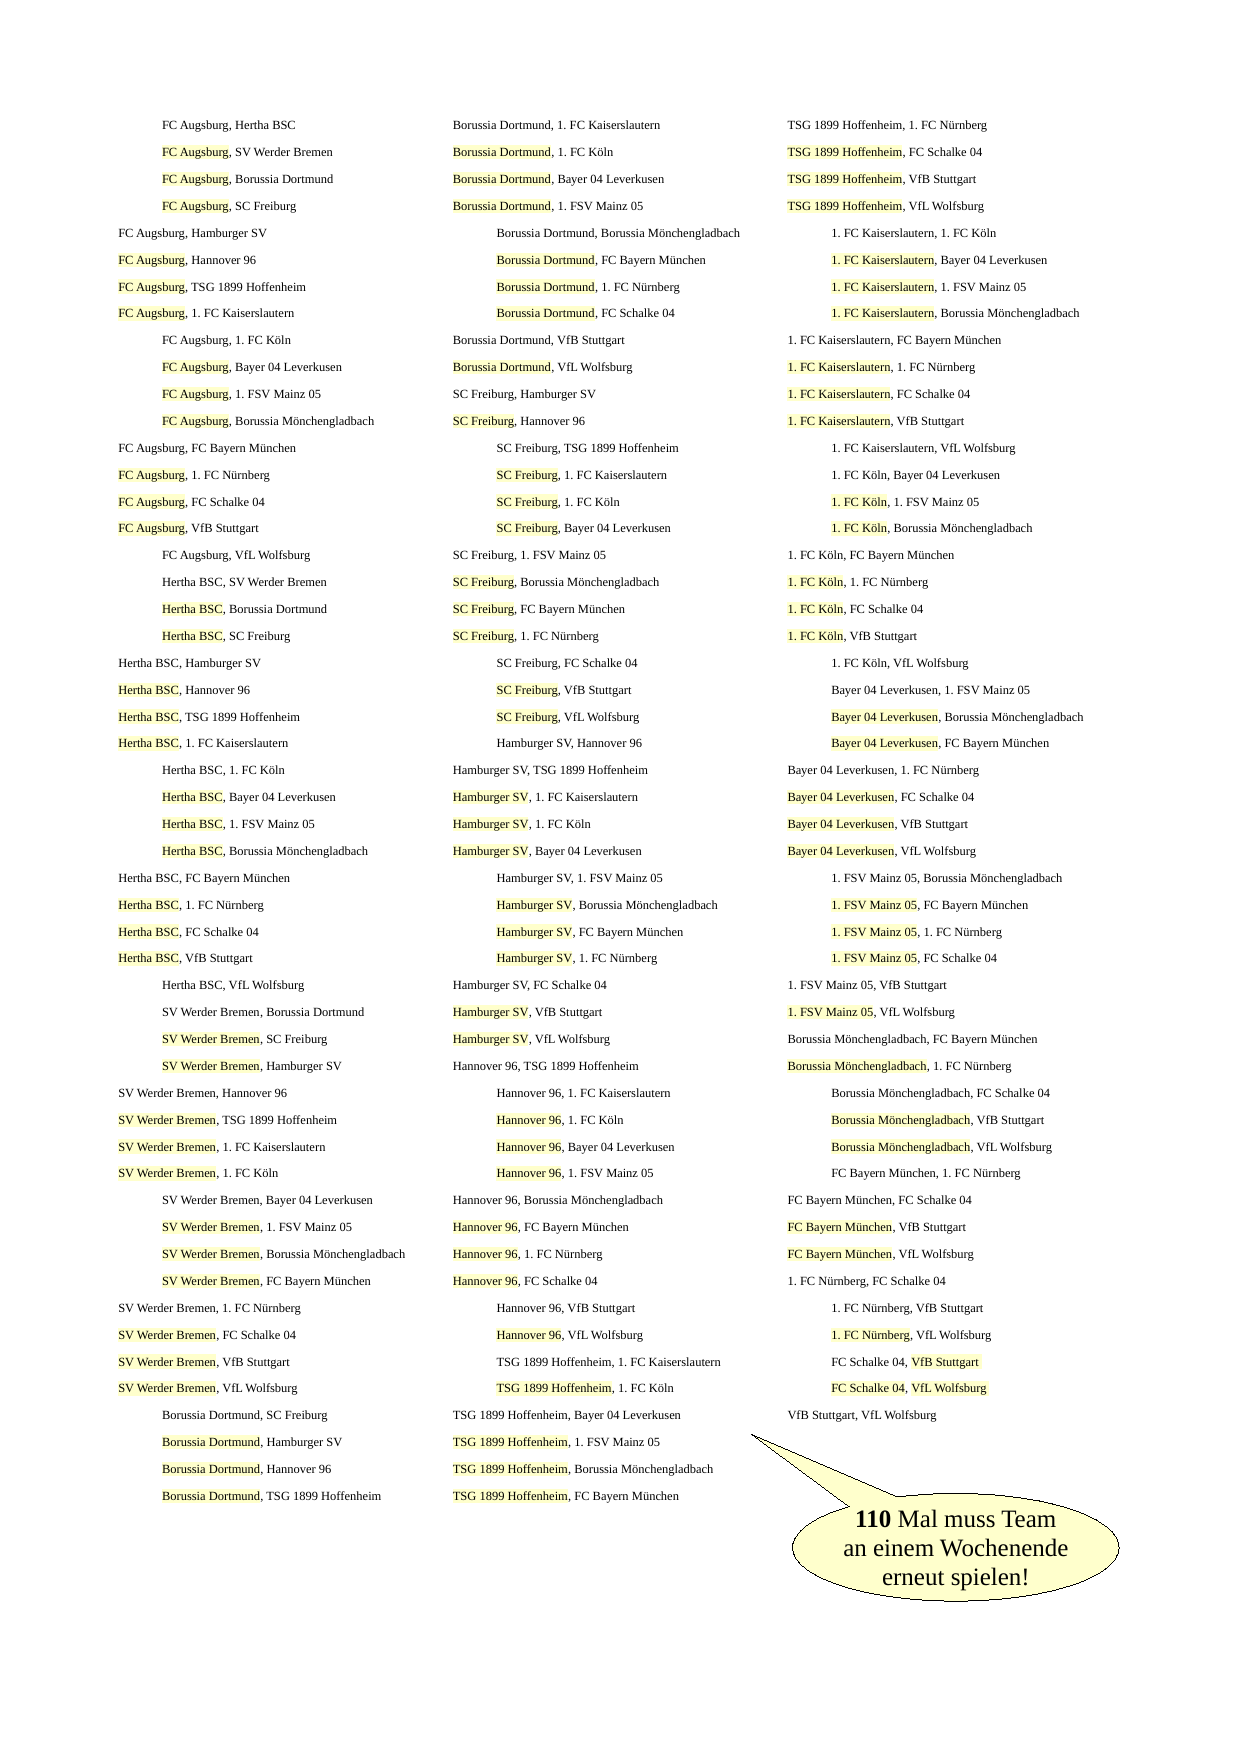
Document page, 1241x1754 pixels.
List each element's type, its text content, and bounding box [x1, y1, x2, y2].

text Hertha BSC, 1. FC Köln [162, 763, 453, 777]
text 1. FC Köln, Borussia Mönchengladbach [831, 521, 1122, 536]
text TSG 1899 Hoffenheim, 1. FC Kaiserslautern [496, 1354, 787, 1369]
text 1. FC Köln, VfB Stuttgart [787, 629, 1122, 643]
text 1. FSV Mainz 05, 1. FC Nürnberg [831, 924, 1122, 939]
text 1. FC Nürnberg, FC Schalke 04 [787, 1274, 1122, 1288]
text SV Werder Bremen, VfL Wolfsburg [118, 1381, 453, 1396]
text 1. FC Kaiserslautern, Bayer 04 Leverkusen [831, 252, 1122, 267]
text Hannover 96, TSG 1899 Hoffenheim [453, 1059, 787, 1073]
text 1. FC Kaiserslautern, VfB Stuttgart [787, 414, 1122, 428]
text Hamburger SV, 1. FC Köln [453, 817, 787, 831]
text Bayer 04 Leverkusen, VfB Stuttgart [787, 817, 1122, 831]
text SV Werder Bremen, Hannover 96 [118, 1086, 453, 1100]
text Bayer 04 Leverkusen, Borussia Mönchengladbach [831, 709, 1122, 724]
text Bayer 04 Leverkusen, 1. FSV Mainz 05 [831, 682, 1122, 697]
text Hertha BSC, VfL Wolfsburg [162, 978, 453, 992]
text Borussia Dortmund, 1. FC Köln [453, 145, 787, 159]
text Hertha BSC, Bayer 04 Leverkusen [162, 790, 453, 804]
text Borussia Mönchengladbach, FC Schalke 04 [831, 1086, 1122, 1100]
text Hertha BSC, Borussia Dortmund [162, 602, 453, 616]
text SC Freiburg, TSG 1899 Hoffenheim [496, 441, 787, 455]
text 1. FSV Mainz 05, VfB Stuttgart [787, 978, 1122, 992]
text VfB Stuttgart, VfL Wolfsburg [787, 1408, 1122, 1422]
text FC Augsburg, FC Bayern München [118, 441, 453, 455]
text Hamburger SV, VfL Wolfsburg [453, 1032, 787, 1046]
text 1. FC Nürnberg, VfL Wolfsburg [831, 1327, 1122, 1342]
text SC Freiburg, FC Bayern München [453, 602, 787, 616]
text SV Werder Bremen, TSG 1899 Hoffenheim [118, 1112, 453, 1127]
text SV Werder Bremen, FC Bayern München [162, 1274, 453, 1288]
text SV Werder Bremen, 1. FC Kaiserslautern [118, 1139, 453, 1154]
text Hertha BSC, Hamburger SV [118, 656, 453, 670]
text Hertha BSC, 1. FC Kaiserslautern [118, 736, 453, 751]
text FC Augsburg, Bayer 04 Leverkusen [162, 360, 453, 374]
text FC Augsburg, 1. FC Nürnberg [118, 467, 453, 482]
text Bayer 04 Leverkusen, 1. FC Nürnberg [787, 763, 1122, 777]
text SV Werder Bremen, 1. FC Köln [118, 1166, 453, 1181]
text FC Augsburg, SC Freiburg [162, 199, 453, 213]
text Hannover 96, Bayer 04 Leverkusen [496, 1139, 787, 1154]
text Borussia Dortmund, VfL Wolfsburg [453, 360, 787, 374]
text Borussia Dortmund, VfB Stuttgart [453, 333, 787, 347]
text SC Freiburg, 1. FC Köln [496, 494, 787, 509]
text Borussia Dortmund, Borussia Mönchengladbach [496, 226, 787, 240]
text FC Augsburg, Hertha BSC [118, 118, 453, 132]
text 1. FC Kaiserslautern, VfL Wolfsburg [831, 441, 1122, 455]
text FC Augsburg, 1. FSV Mainz 05 [162, 387, 453, 401]
text FC Schalke 04, VfL Wolfsburg [831, 1381, 1122, 1396]
text TSG 1899 Hoffenheim, Borussia Mönchengladbach [453, 1462, 787, 1476]
text TSG 1899 Hoffenheim, 1. FC Köln [496, 1381, 787, 1396]
text 1. FC Nürnberg, VfB Stuttgart [831, 1301, 1122, 1315]
text TSG 1899 Hoffenheim, 1. FC Nürnberg [787, 118, 1122, 132]
text 1. FC Köln, VfL Wolfsburg [831, 656, 1122, 670]
text Hertha BSC, Borussia Mönchengladbach [162, 844, 453, 858]
text FC Bayern München, 1. FC Nürnberg [831, 1166, 1122, 1181]
text Hertha BSC, SC Freiburg [162, 629, 453, 643]
text Borussia Dortmund, Bayer 04 Leverkusen [453, 172, 787, 186]
text Borussia Mönchengladbach, 1. FC Nürnberg [787, 1059, 1122, 1073]
text FC Augsburg, Borussia Dortmund [162, 172, 453, 186]
text 1. FC Köln, FC Schalke 04 [787, 602, 1122, 616]
text FC Bayern München, VfB Stuttgart [787, 1220, 1122, 1234]
text Hertha BSC, TSG 1899 Hoffenheim [118, 709, 453, 724]
text Hamburger SV, FC Bayern München [496, 924, 787, 939]
text 1. FC Köln, 1. FC Nürnberg [787, 575, 1122, 589]
text Borussia Dortmund, FC Bayern München [496, 252, 787, 267]
text Hannover 96, FC Schalke 04 [453, 1274, 787, 1288]
text Hannover 96, 1. FC Kaiserslautern [496, 1086, 787, 1100]
text Hamburger SV, TSG 1899 Hoffenheim [453, 763, 787, 777]
text SC Freiburg, VfB Stuttgart [496, 682, 787, 697]
text Borussia Dortmund, Hamburger SV [162, 1435, 453, 1449]
text FC Augsburg, SV Werder Bremen [162, 145, 453, 159]
text Hertha BSC, 1. FC Nürnberg [118, 897, 453, 912]
text 1. FSV Mainz 05, FC Bayern München [831, 897, 1122, 912]
text Hannover 96, 1. FC Köln [496, 1112, 787, 1127]
text FC Augsburg, VfB Stuttgart [118, 521, 453, 536]
text Hamburger SV, VfB Stuttgart [453, 1005, 787, 1019]
text Hamburger SV, Bayer 04 Leverkusen [453, 844, 787, 858]
text Hamburger SV, Hannover 96 [496, 736, 787, 751]
text SC Freiburg, VfL Wolfsburg [496, 709, 787, 724]
text Hertha BSC, 1. FSV Mainz 05 [162, 817, 453, 831]
text Borussia Dortmund, Hannover 96 [162, 1462, 453, 1476]
text 1. FC Köln, 1. FSV Mainz 05 [831, 494, 1122, 509]
text Borussia Dortmund, FC Schalke 04 [496, 306, 787, 321]
text Hamburger SV, 1. FSV Mainz 05 [496, 871, 787, 885]
text SC Freiburg, Borussia Mönchengladbach [453, 575, 787, 589]
text Hannover 96, 1. FSV Mainz 05 [496, 1166, 787, 1181]
text 1. FC Köln, FC Bayern München [787, 548, 1122, 562]
text Bayer 04 Leverkusen, FC Bayern München [831, 736, 1122, 751]
text 1. FSV Mainz 05, FC Schalke 04 [831, 951, 1122, 966]
text SV Werder Bremen, Hamburger SV [162, 1059, 453, 1073]
text FC Augsburg, FC Schalke 04 [118, 494, 453, 509]
text Hertha BSC, FC Schalke 04 [118, 924, 453, 939]
text Borussia Dortmund, 1. FC Kaiserslautern [453, 118, 787, 132]
text Hannover 96, VfL Wolfsburg [496, 1327, 787, 1342]
text SV Werder Bremen, 1. FC Nürnberg [118, 1301, 453, 1315]
text SC Freiburg, FC Schalke 04 [496, 656, 787, 670]
text Hamburger SV, 1. FC Nürnberg [496, 951, 787, 966]
text Borussia Dortmund, TSG 1899 Hoffenheim [162, 1489, 453, 1503]
text SV Werder Bremen, Bayer 04 Leverkusen [162, 1193, 453, 1207]
text Hertha BSC, Hannover 96 [118, 682, 453, 697]
text TSG 1899 Hoffenheim, 1. FSV Mainz 05 [453, 1435, 770, 1449]
text FC Schalke 04, VfB Stuttgart [831, 1354, 1122, 1369]
text FC Augsburg, Borussia Mönchengladbach [162, 414, 453, 428]
text Hannover 96, VfB Stuttgart [496, 1301, 787, 1315]
text 1. FC Kaiserslautern, Borussia Mönchengladbach [831, 306, 1122, 321]
text SV Werder Bremen, Borussia Mönchengladbach [162, 1247, 453, 1261]
text Hamburger SV, Borussia Mönchengladbach [496, 897, 787, 912]
text 1. FC Köln, Bayer 04 Leverkusen [831, 467, 1122, 482]
text TSG 1899 Hoffenheim, VfL Wolfsburg [787, 199, 1122, 213]
text 1. FC Kaiserslautern, 1. FC Nürnberg [787, 360, 1122, 374]
text SC Freiburg, 1. FC Kaiserslautern [496, 467, 787, 482]
text FC Bayern München, FC Schalke 04 [787, 1193, 1122, 1207]
text SC Freiburg, Bayer 04 Leverkusen [496, 521, 787, 536]
text SV Werder Bremen, VfB Stuttgart [118, 1354, 453, 1369]
text 1. FSV Mainz 05, VfL Wolfsburg [787, 1005, 1122, 1019]
text Hamburger SV, FC Schalke 04 [453, 978, 787, 992]
text 1. FC Kaiserslautern, 1. FC Köln [831, 226, 1122, 240]
text 1. FC Kaiserslautern, 1. FSV Mainz 05 [831, 279, 1122, 294]
text Borussia Dortmund, 1. FSV Mainz 05 [453, 199, 787, 213]
text Borussia Dortmund, SC Freiburg [162, 1408, 453, 1422]
text SV Werder Bremen, SC Freiburg [162, 1032, 453, 1046]
text FC Augsburg, TSG 1899 Hoffenheim [118, 279, 453, 294]
text Hertha BSC, VfB Stuttgart [118, 951, 453, 966]
text FC Augsburg, 1. FC Köln [162, 333, 453, 347]
text Bayer 04 Leverkusen, FC Schalke 04 [787, 790, 1122, 804]
text Bayer 04 Leverkusen, VfL Wolfsburg [787, 844, 1122, 858]
text SC Freiburg, 1. FSV Mainz 05 [453, 548, 787, 562]
text TSG 1899 Hoffenheim, FC Schalke 04 [787, 145, 1122, 159]
text 1. FSV Mainz 05, Borussia Mönchengladbach [831, 871, 1122, 885]
text Borussia Mönchengladbach, VfL Wolfsburg [831, 1139, 1122, 1154]
text Borussia Mönchengladbach, VfB Stuttgart [831, 1112, 1122, 1127]
text 1. FC Kaiserslautern, FC Schalke 04 [787, 387, 1122, 401]
text SV Werder Bremen, FC Schalke 04 [118, 1327, 453, 1342]
text FC Augsburg, Hamburger SV [118, 226, 453, 240]
text Hertha BSC, SV Werder Bremen [162, 575, 453, 589]
text FC Augsburg, VfL Wolfsburg [162, 548, 453, 562]
text SC Freiburg, 1. FC Nürnberg [453, 629, 787, 643]
text Borussia Mönchengladbach, FC Bayern München [787, 1032, 1122, 1046]
text SC Freiburg, Hannover 96 [453, 414, 787, 428]
text SC Freiburg, Hamburger SV [453, 387, 787, 401]
text Hertha BSC, FC Bayern München [118, 871, 453, 885]
text 1. FC Kaiserslautern, FC Bayern München [787, 333, 1122, 347]
text Borussia Dortmund, 1. FC Nürnberg [496, 279, 787, 294]
text TSG 1899 Hoffenheim, FC Bayern München [453, 1489, 787, 1503]
text SV Werder Bremen, Borussia Dortmund [162, 1005, 453, 1019]
text TSG 1899 Hoffenheim, VfB Stuttgart [787, 172, 1122, 186]
text FC Augsburg, 1. FC Kaiserslautern [118, 306, 453, 321]
text Hannover 96, FC Bayern München [453, 1220, 787, 1234]
text FC Bayern München, VfL Wolfsburg [787, 1247, 1122, 1261]
text SV Werder Bremen, 1. FSV Mainz 05 [162, 1220, 453, 1234]
text Hannover 96, Borussia Mönchengladbach [453, 1193, 787, 1207]
text Hamburger SV, 1. FC Kaiserslautern [453, 790, 787, 804]
text TSG 1899 Hoffenheim, Bayer 04 Leverkusen [453, 1408, 787, 1422]
text Hannover 96, 1. FC Nürnberg [453, 1247, 787, 1261]
text FC Augsburg, Hannover 96 [118, 252, 453, 267]
